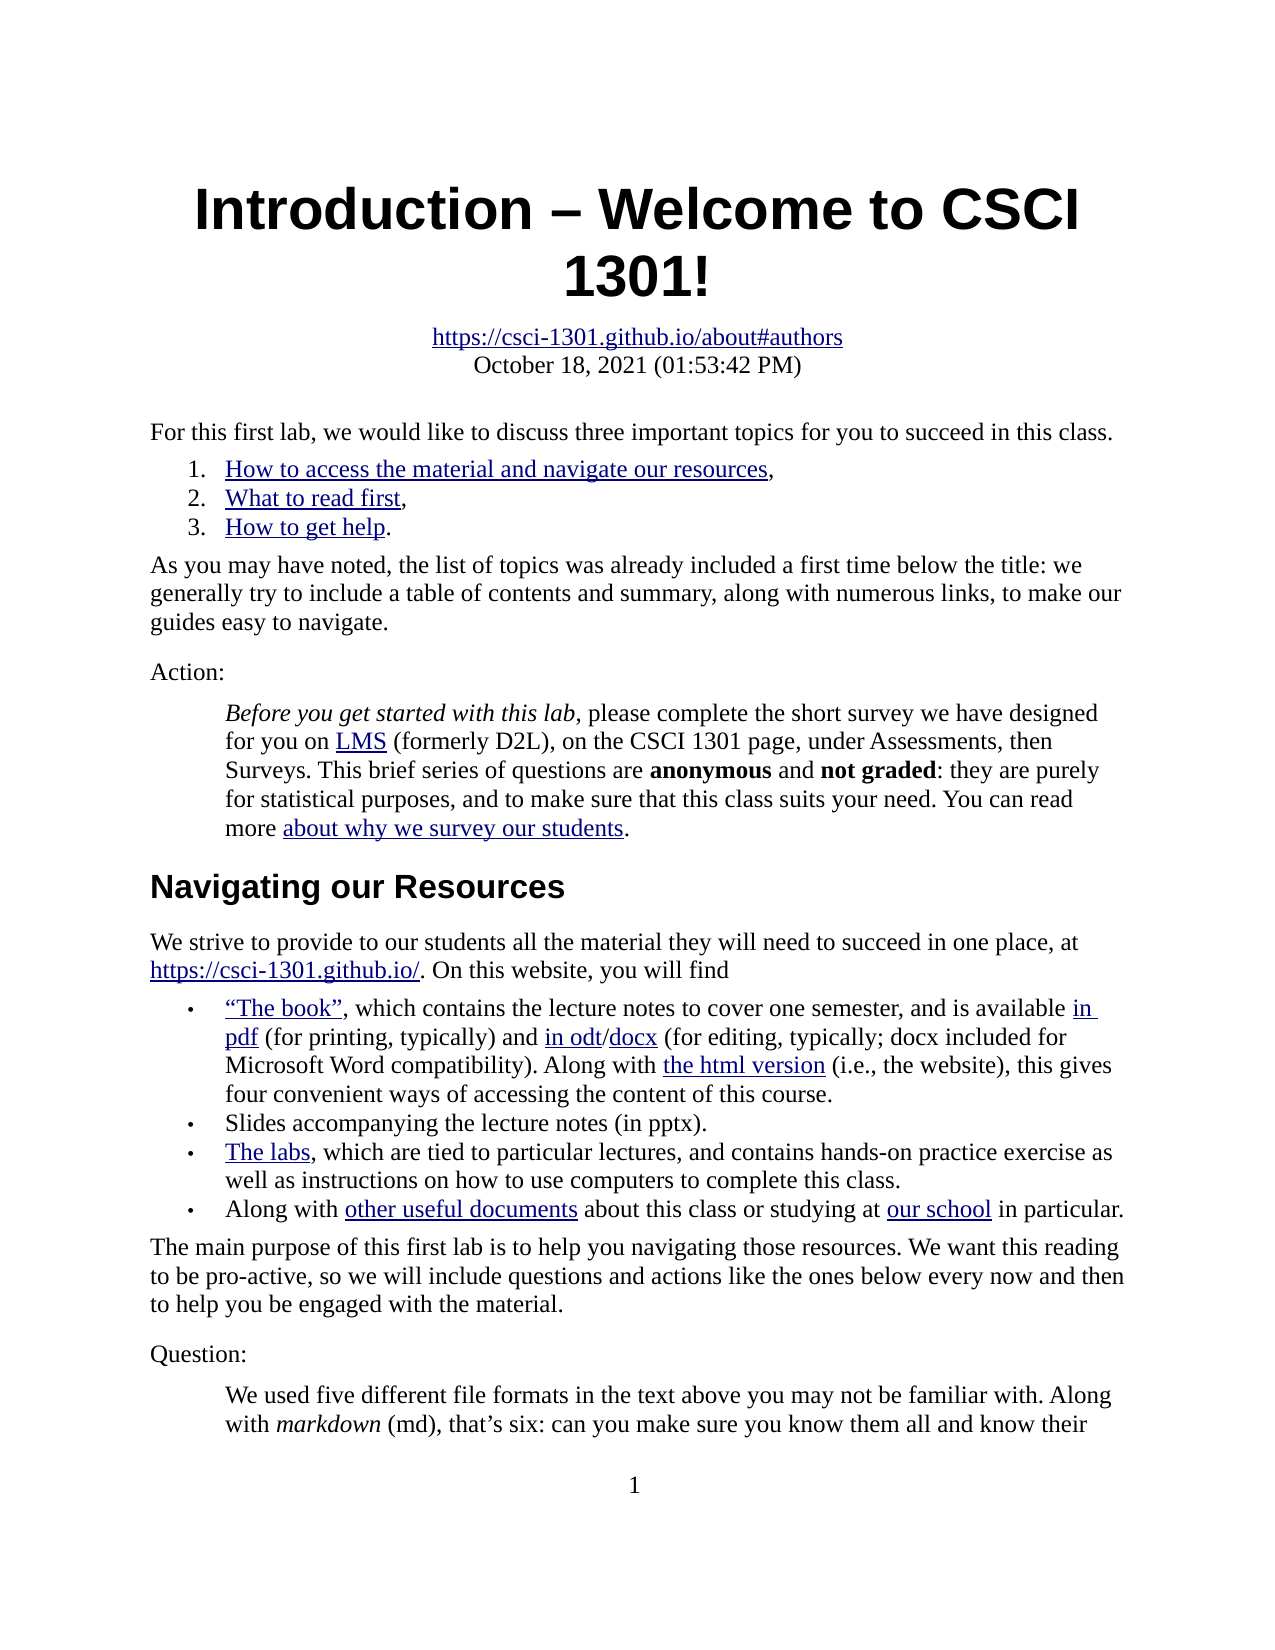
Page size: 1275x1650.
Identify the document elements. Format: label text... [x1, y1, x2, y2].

text We strive to provide to our students all the material they will need to succeed in one place, at https://csci-1301.github.io/. On this website, you will find [150, 927, 1125, 984]
list How to get help. [187, 512, 1125, 541]
text We used five different file formats in the text above you may not be familiar with. Along with markdown (md), that’s six: can you make sure you know them all and know their [225, 1380, 1125, 1437]
text October 18, 2021 (01:53:42 PM) [150, 350, 1125, 379]
text Action: [150, 657, 1125, 686]
title Introduction – Welcome to CSCI 1301! [150, 175, 1125, 309]
subtitle Navigating our Resources [150, 866, 1125, 905]
list The labs, which are tied to particular lectures, and contains hands-on practice exercise as well as instructions on how to use computers to complete this class. [187, 1137, 1125, 1194]
list “The book”, which contains the lecture notes to cover one semester, and is available in pdf (for printing, typically) and in odt/docx (for editing, typically; docx included for Microsoft Word compatibility). Along with the html version (i.e., the website), this gives four convenient ways of accessing the content of this course. [187, 993, 1125, 1108]
text The main purpose of this first lab is to help you navigating those resources. We want this reading to be pro-active, so we will include questions and actions like the ones below every now and then to help you be engaged with the material. [150, 1232, 1125, 1318]
list How to access the material and navigate our resources, [187, 454, 1125, 483]
text Question: [150, 1339, 1125, 1368]
text For this first lab, we would like to discuss three important topics for you to succeed in this class. [150, 417, 1125, 446]
list Slides accompanying the lecture notes (in pptx). [187, 1108, 1125, 1137]
text As you may have noted, the list of topics was already included a first time below the title: we generally try to include a table of contents and summary, along with numerous links, to make our guides easy to navigate. [150, 550, 1125, 636]
text https://csci-1301.github.io/about#authors [150, 322, 1125, 350]
text Before you get started with this lab, please complete the short survey we have designed for you on LMS (formerly D2L), on the CSCI 1301 page, under Assessments, then Surveys. This brief series of questions are anonymous and not graded: they are purely for statistical purposes, and to make sure that this class suits your need. You can read more about why we survey our students. [225, 698, 1125, 841]
list Along with other useful documents about this class or studying at our school in particular. [187, 1194, 1125, 1223]
list What to read first, [187, 483, 1125, 512]
